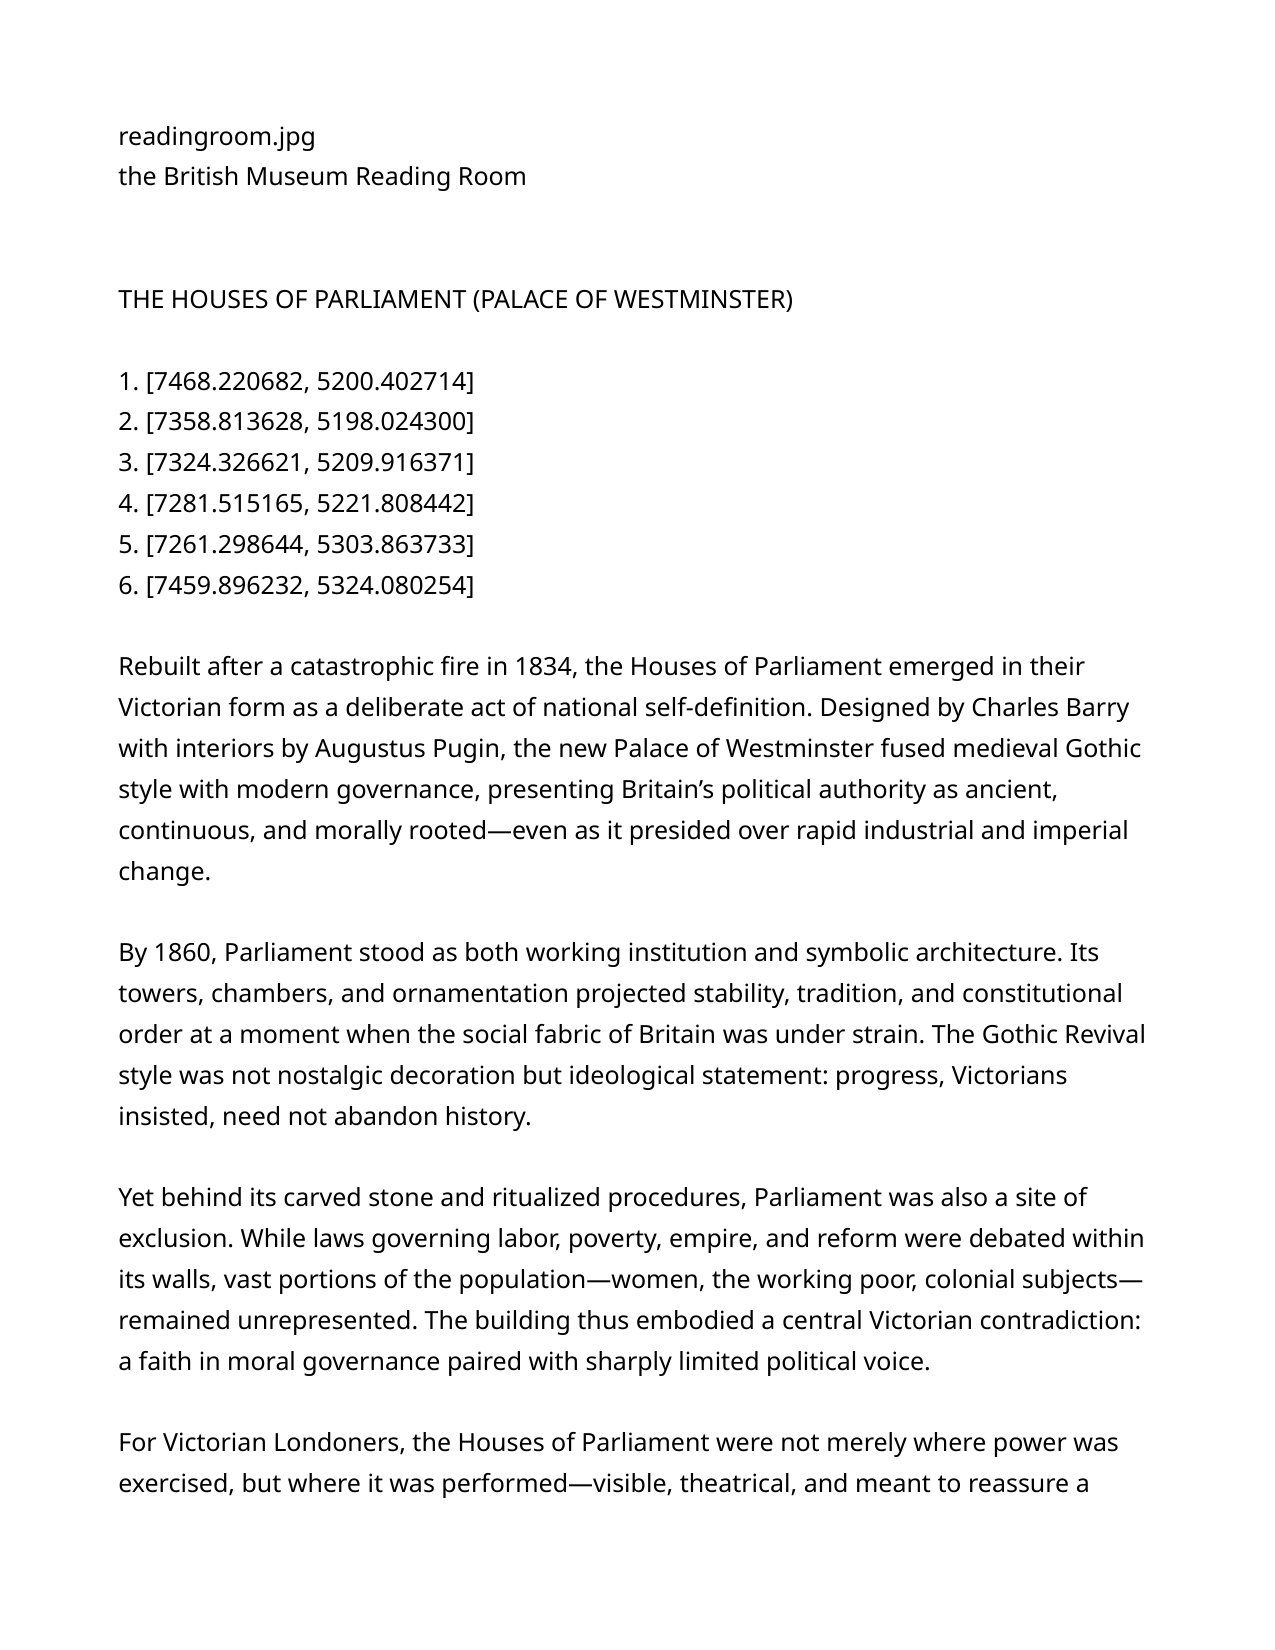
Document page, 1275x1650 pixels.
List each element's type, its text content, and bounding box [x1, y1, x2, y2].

text Rebuilt after a catastrophic fire in 1834, the Houses of Parliament emerged in their Victorian form as a deliberate act of national self-definition. Designed by Charles Barry with interiors by Augustus Pugin, the new Palace of Westminster fused medieval Gothic style with modern governance, presenting Britain’s political authority as ancient, continuous, and morally rooted—even as it presided over rapid industrial and imperial change. [118, 649, 1157, 887]
text 5. [7261.298644, 5303.863733] [118, 526, 1157, 561]
text Yet behind its carved stone and ritualized procedures, Parliament was also a site of exclusion. While laws governing labor, poverty, empire, and reform were debated within its walls, vast portions of the population—women, the working poor, colonial subjects—remained unrepresented. The building thus embodied a central Victorian contradiction: a faith in moral governance paired with sharply limited political voice. [118, 1180, 1157, 1377]
text THE HOUSES OF PARLIAMENT (PALACE OF WESTMINSTER) [118, 281, 1157, 316]
text 3. [7324.326621, 5209.916371] [118, 445, 1157, 479]
text 6. [7459.896232, 5324.080254] [118, 567, 1157, 601]
text By 1860, Parliament stood as both working institution and symbolic architecture. Its towers, chambers, and ornamentation projected stability, tradition, and constitutional order at a moment when the social fabric of Britain was under strain. The Gothic Revival style was not nostalgic decoration but ideological statement: progress, Victorians insisted, need not abandon history. [118, 935, 1157, 1132]
text readingroom.jpg [118, 118, 1157, 152]
text 1. [7468.220682, 5200.402714] [118, 363, 1157, 397]
text the British Museum Reading Room [118, 159, 1157, 193]
text 4. [7281.515165, 5221.808442] [118, 486, 1157, 520]
text 2. [7358.813628, 5198.024300] [118, 404, 1157, 438]
text For Victorian Londoners, the Houses of Parliament were not merely where power was exercised, but where it was performed—visible, theatrical, and meant to reassure a [118, 1425, 1157, 1500]
